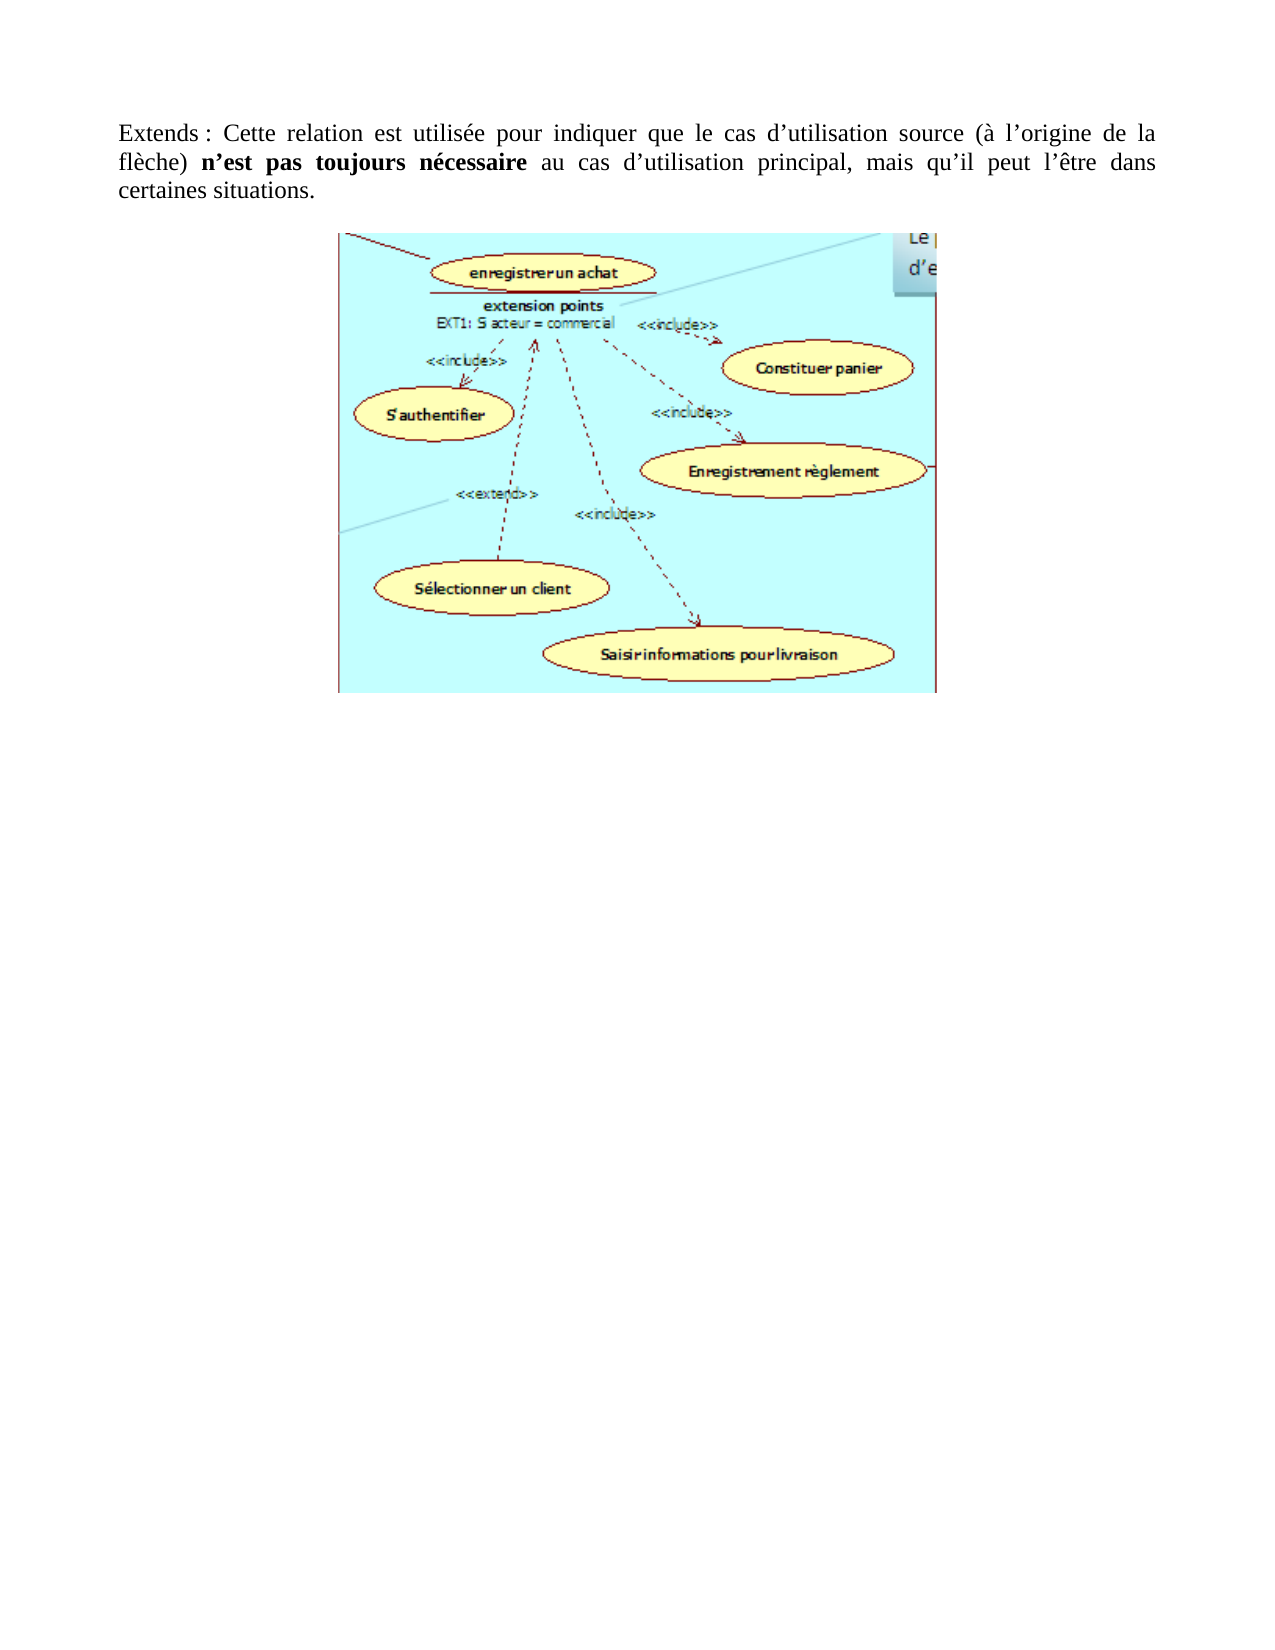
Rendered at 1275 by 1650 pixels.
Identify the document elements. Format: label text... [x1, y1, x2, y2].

picture [338, 233, 937, 693]
text Extends : Cette relation est utilisée pour indiquer que le cas d’utilisation source (à l’origine de la flèche) n’est pas toujours nécessaire au cas d’utilisation principal, mais qu’il peut l’être dans certaines situations. [118, 118, 1157, 204]
